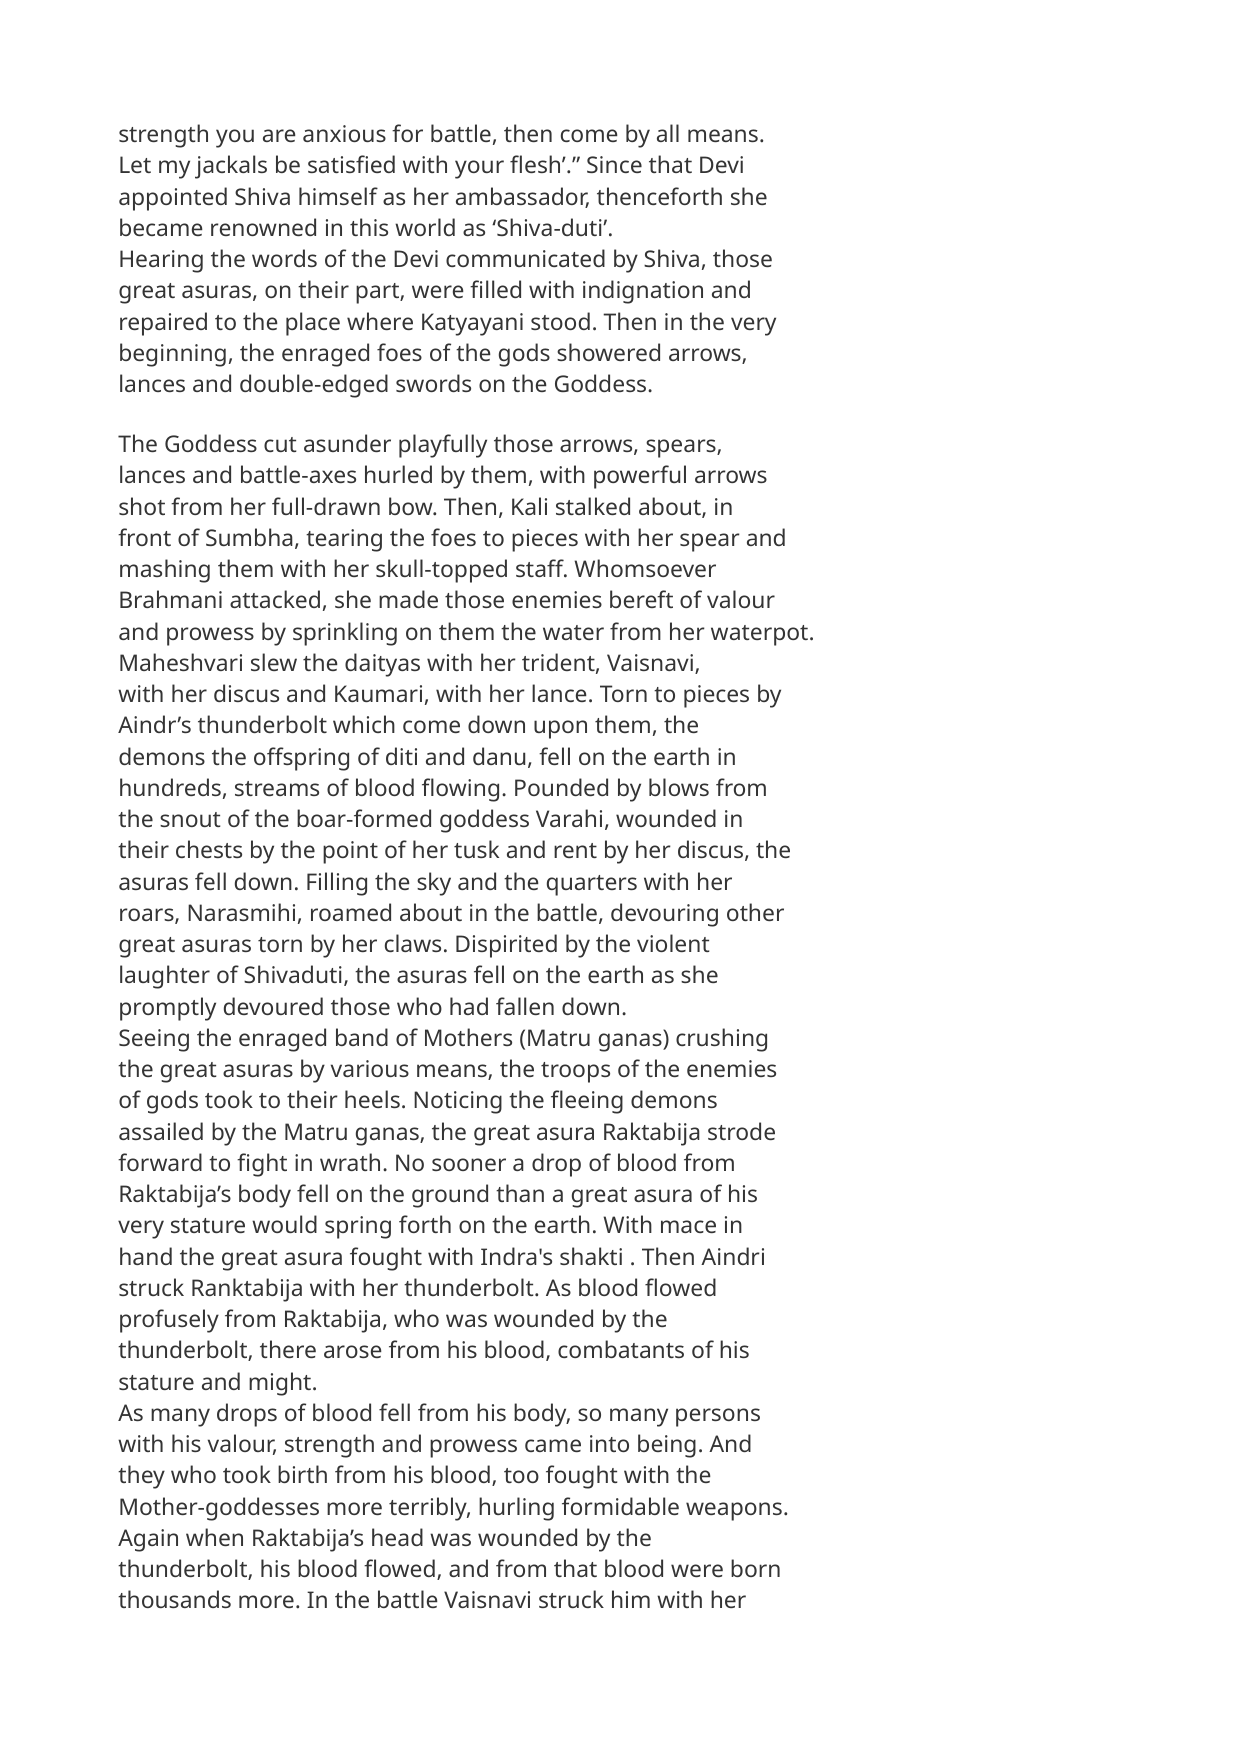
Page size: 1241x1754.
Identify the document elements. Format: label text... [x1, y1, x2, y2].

text front of Sumbha, tearing the foes to pieces with her spear and [118, 522, 1122, 553]
text they who took birth from his blood, too fought with the [118, 1459, 1122, 1491]
text and prowess by sprinkling on them the water from her waterpot. [118, 616, 1122, 647]
text their chests by the point of her tusk and rent by her discus, the [118, 834, 1122, 866]
text with her discus and Kaumari, with her lance. Torn to pieces by [118, 678, 1122, 709]
text profusely from Raktabija, who was wounded by the [118, 1303, 1122, 1334]
text beginning, the enraged foes of the gods showered arrows, [118, 337, 1122, 368]
text Raktabija’s body fell on the ground than a great asura of his [118, 1178, 1122, 1209]
text laughter of Shivaduti, the asuras fell on the earth as she [118, 959, 1122, 991]
text the snout of the boar-formed goddess Varahi, wounded in [118, 803, 1122, 834]
text lances and battle-axes hurled by them, with powerful arrows [118, 459, 1122, 491]
text asuras fell down. Filling the sky and the quarters with her [118, 866, 1122, 897]
text hundreds, streams of blood flowing. Pounded by blows from [118, 772, 1122, 803]
text shot from her full-drawn bow. Then, Kali stalked about, in [118, 491, 1122, 522]
text appointed Shiva himself as her ambassador, thenceforth she [118, 181, 1122, 212]
text thunderbolt, his blood flowed, and from that blood were born [118, 1553, 1122, 1584]
text repaired to the place where Katyayani stood. Then in the very [118, 306, 1122, 337]
text the great asuras by various means, the troops of the enemies [118, 1053, 1122, 1084]
text Let my jackals be satisfied with your flesh’.” Since that Devi [118, 149, 1122, 181]
text Mother-goddesses more terribly, hurling formidable weapons. [118, 1491, 1122, 1522]
text became renowned in this world as ‘Shiva-duti’. [118, 212, 1122, 243]
text stature and might. [118, 1366, 1122, 1397]
text Brahmani attacked, she made those enemies bereft of valour [118, 584, 1122, 616]
text very stature would spring forth on the earth. With mace in [118, 1209, 1122, 1241]
text hand the great asura fought with Indra's shakti . Then Aindri [118, 1241, 1122, 1272]
text Again when Raktabija’s head was wounded by the [118, 1522, 1122, 1553]
text great asuras, on their part, were filled with indignation and [118, 274, 1122, 306]
text Aindr’s thunderbolt which come down upon them, the [118, 709, 1122, 741]
text forward to fight in wrath. No sooner a drop of blood from [118, 1147, 1122, 1178]
text roars, Narasmihi, roamed about in the battle, devouring other [118, 897, 1122, 928]
text mashing them with her skull-topped staff. Whomsoever [118, 553, 1122, 584]
text demons the offspring of diti and danu, fell on the earth in [118, 741, 1122, 772]
text great asuras torn by her claws. Dispirited by the violent [118, 928, 1122, 959]
text The Goddess cut asunder playfully those arrows, spears, [118, 428, 1122, 459]
text As many drops of blood fell from his body, so many persons [118, 1397, 1122, 1428]
text Maheshvari slew the daityas with her trident, Vaisnavi, [118, 647, 1122, 678]
text thousands more. In the battle Vaisnavi struck him with her [118, 1584, 1122, 1616]
text strength you are anxious for battle, then come by all means. [118, 118, 1122, 149]
text thunderbolt, there arose from his blood, combatants of his [118, 1334, 1122, 1366]
text Seeing the enraged band of Mothers (Matru ganas) crushing [118, 1022, 1122, 1053]
text with his valour, strength and prowess came into being. And [118, 1428, 1122, 1459]
text assailed by the Matru ganas, the great asura Raktabija strode [118, 1116, 1122, 1147]
text Hearing the words of the Devi communicated by Shiva, those [118, 243, 1122, 274]
text struck Ranktabija with her thunderbolt. As blood flowed [118, 1272, 1122, 1303]
text of gods took to their heels. Noticing the fleeing demons [118, 1084, 1122, 1116]
text promptly devoured those who had fallen down. [118, 991, 1122, 1022]
text lances and double-edged swords on the Goddess. [118, 368, 1122, 399]
